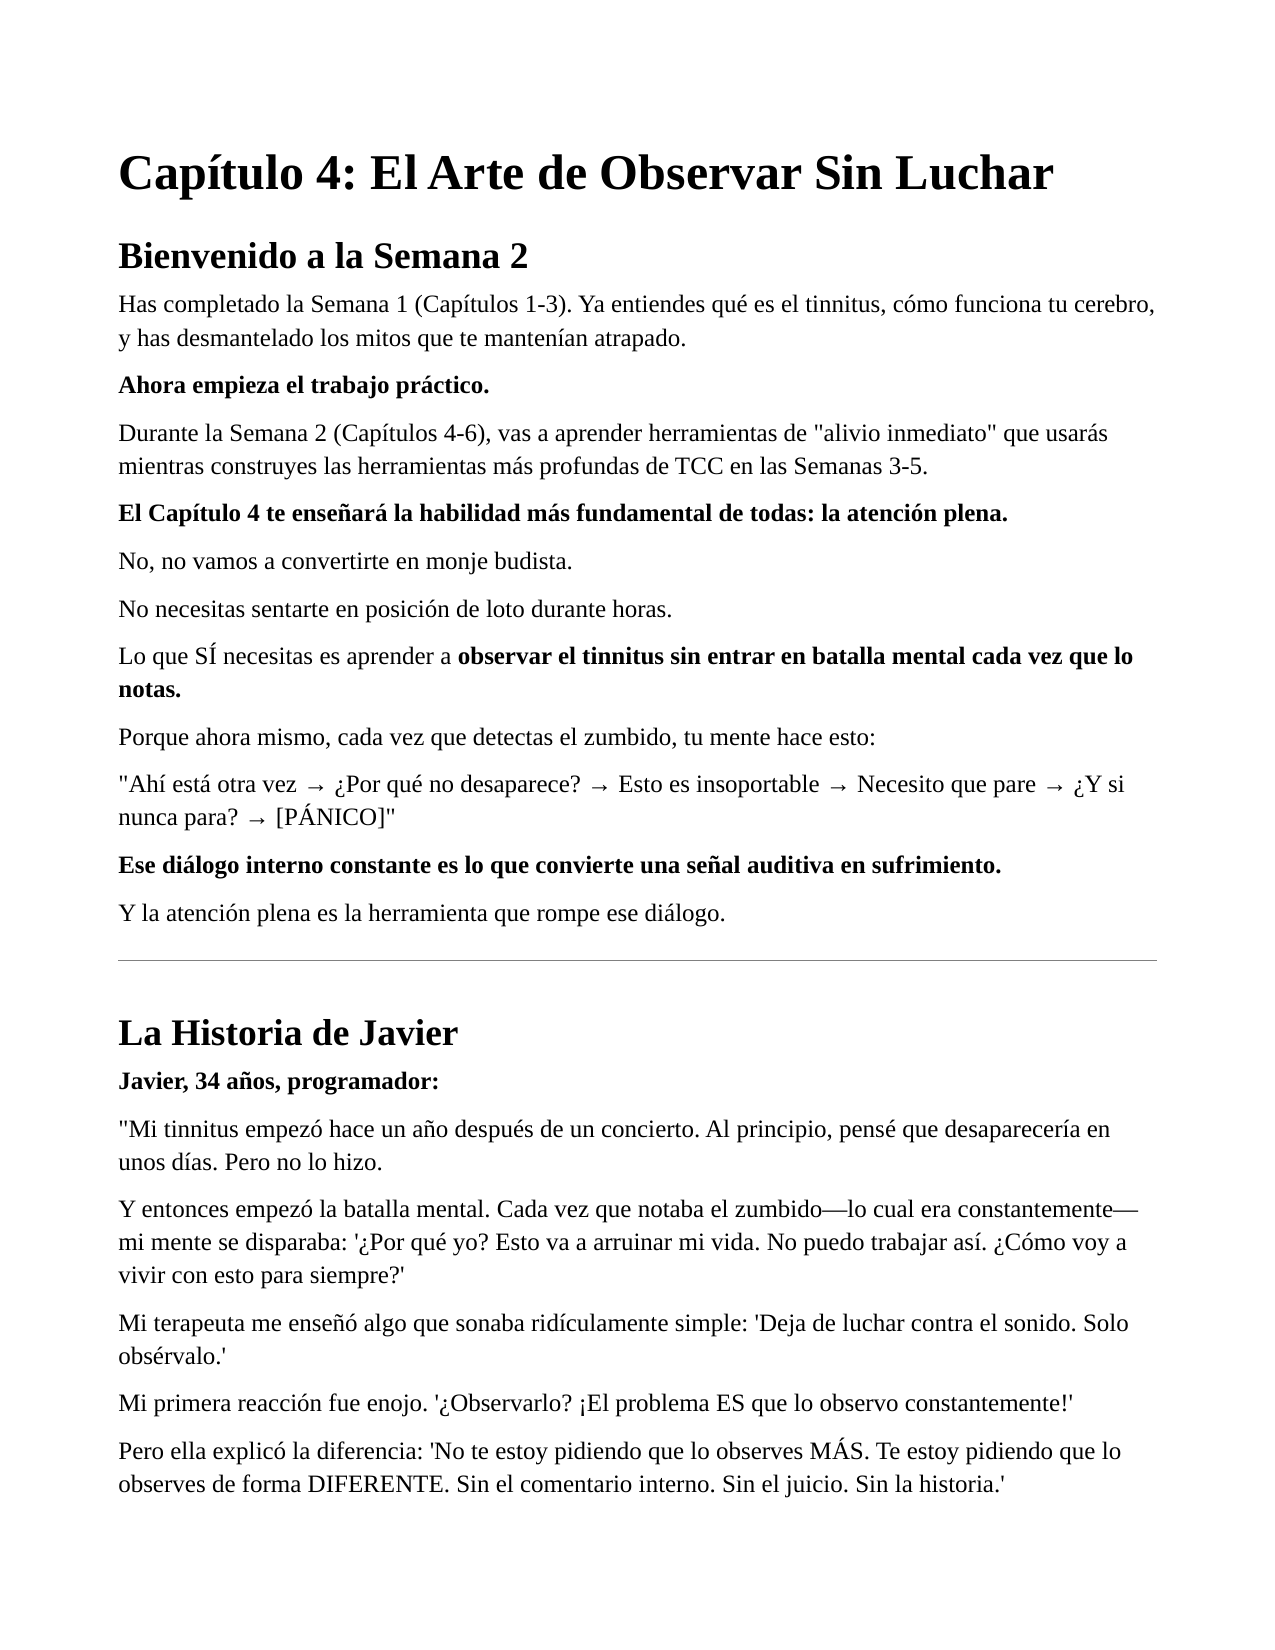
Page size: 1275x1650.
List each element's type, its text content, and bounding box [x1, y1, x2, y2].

text Javier, 34 años, programador: [118, 1066, 1157, 1095]
text Ahora empieza el trabajo práctico. [118, 370, 1157, 399]
text Porque ahora mismo, cada vez que detectas el zumbido, tu mente hace esto: [118, 722, 1157, 751]
subtitle Capítulo 4: El Arte de Observar Sin Luchar [118, 143, 1157, 201]
subtitle Bienvenido a la Semana 2 [118, 234, 1157, 277]
text Mi terapeuta me enseñó algo que sonaba ridículamente simple: 'Deja de luchar contra el sonido. Solo obsérvalo.' [118, 1308, 1157, 1370]
text "Mi tinnitus empezó hace un año después de un concierto. Al principio, pensé que desaparecería en unos días. Pero no lo hizo. [118, 1114, 1157, 1175]
subtitle La Historia de Javier [118, 1010, 1157, 1053]
text El Capítulo 4 te enseñará la habilidad más fundamental de todas: la atención plena. [118, 498, 1157, 527]
text Durante la Semana 2 (Capítulos 4-6), vas a aprender herramientas de "alivio inmediato" que usarás mientras construyes las herramientas más profundas de TCC en las Semanas 3-5. [118, 418, 1157, 479]
text Has completado la Semana 1 (Capítulos 1-3). Ya entiendes qué es el tinnitus, cómo funciona tu cerebro, y has desmantelado los mitos que te mantenían atrapado. [118, 289, 1157, 351]
text Mi primera reacción fue enojo. '¿Observarlo? ¡El problema ES que lo observo constantemente!' [118, 1388, 1157, 1417]
text Pero ella explicó la diferencia: 'No te estoy pidiendo que lo observes MÁS. Te estoy pidiendo que lo observes de forma DIFERENTE. Sin el comentario interno. Sin el juicio. Sin la historia.' [118, 1436, 1157, 1498]
text No, no vamos a convertirte en monje budista. [118, 546, 1157, 575]
text Y la atención plena es la herramienta que rompe ese diálogo. [118, 898, 1157, 926]
text "Ahí está otra vez → ¿Por qué no desaparece? → Esto es insoportable → Necesito que pare → ¿Y si nunca para? → [PÁNICO]" [118, 769, 1157, 831]
text Lo que SÍ necesitas es aprender a observar el tinnitus sin entrar en batalla mental cada vez que lo notas. [118, 641, 1157, 703]
text Y entonces empezó la batalla mental. Cada vez que notaba el zumbido—lo cual era constantemente—mi mente se disparaba: '¿Por qué yo? Esto va a arruinar mi vida. No puedo trabajar así. ¿Cómo voy a vivir con esto para siempre?' [118, 1194, 1157, 1289]
text Ese diálogo interno constante es lo que convierte una señal auditiva en sufrimiento. [118, 850, 1157, 879]
text No necesitas sentarte en posición de loto durante horas. [118, 594, 1157, 622]
